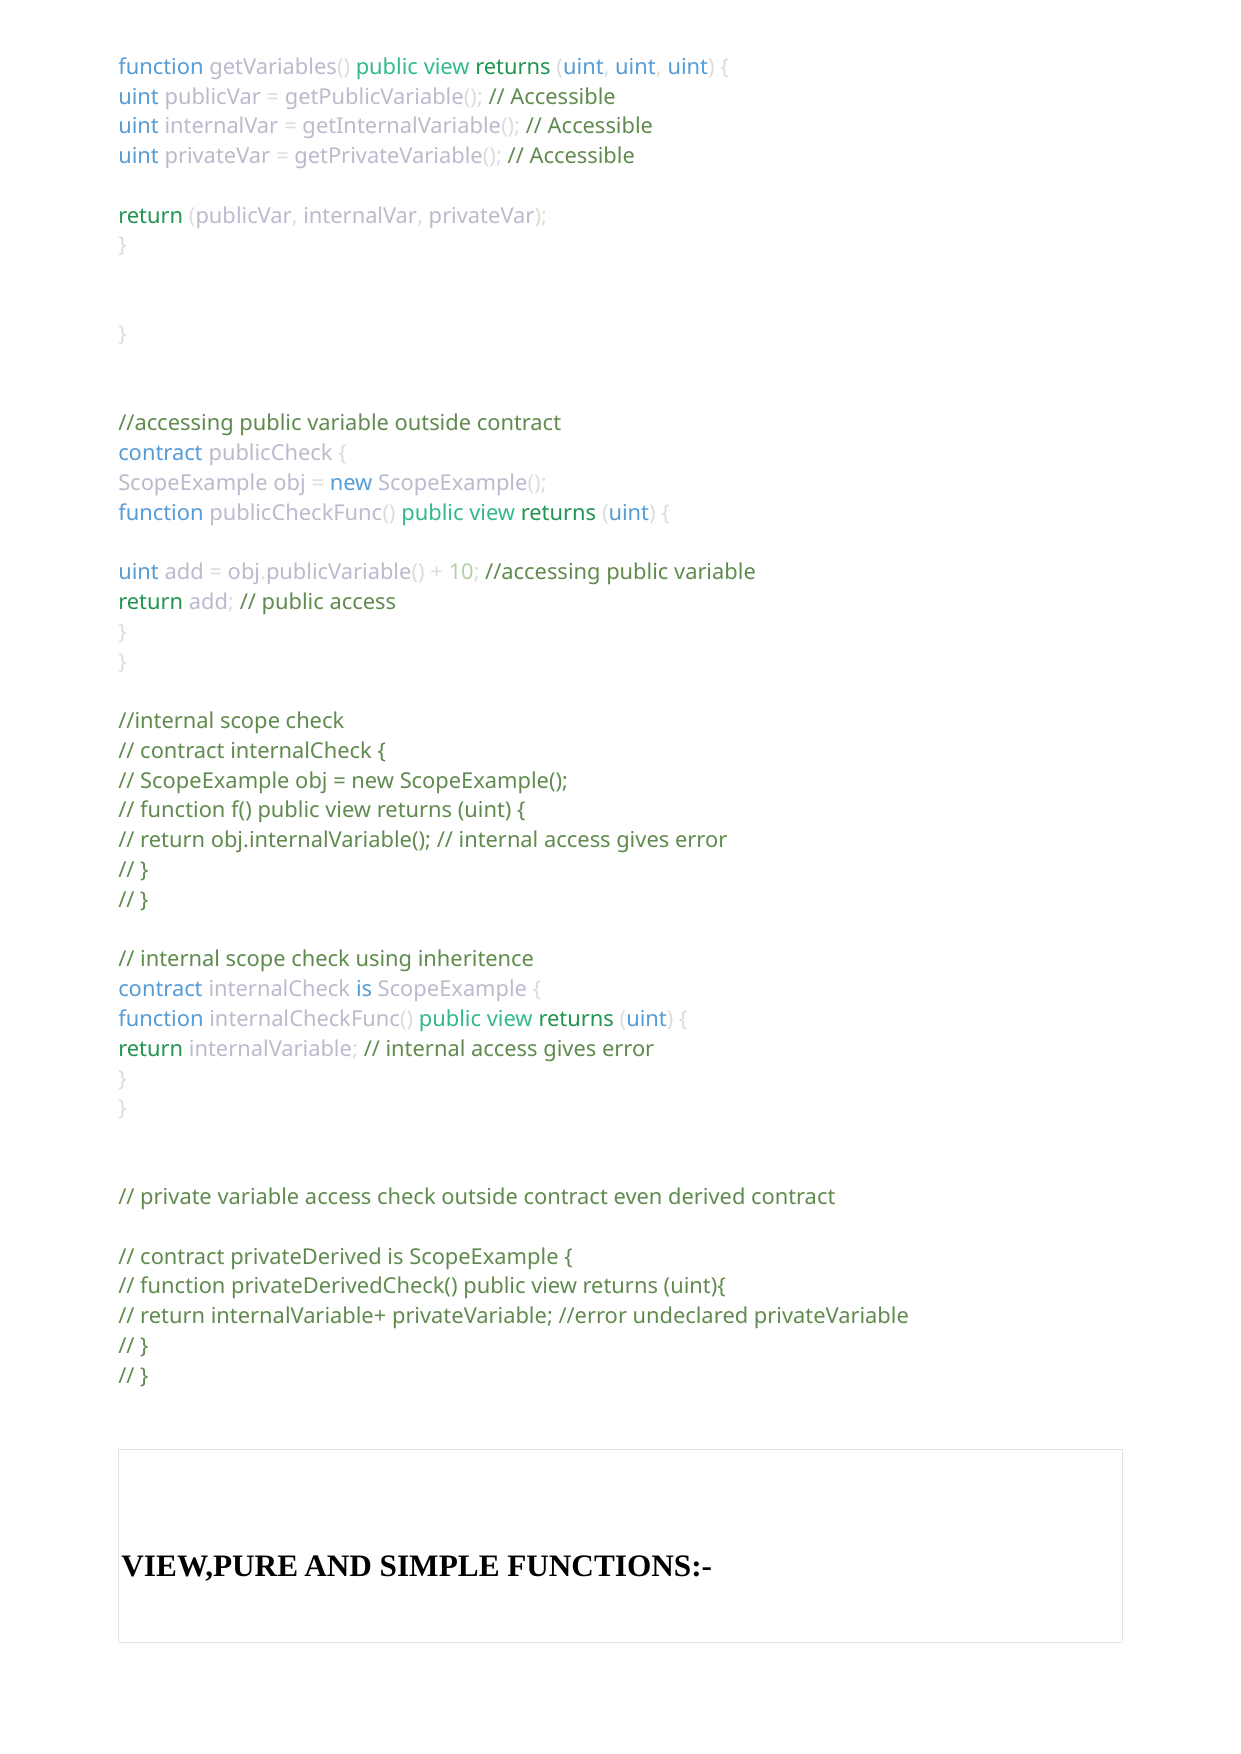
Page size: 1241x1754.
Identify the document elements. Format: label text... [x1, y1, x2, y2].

text function internalCheckFunc() public view returns (uint) { [118, 1003, 1122, 1033]
text // } [118, 854, 1122, 884]
text uint add = obj.publicVariable() + 10; //accessing public variable [118, 556, 1122, 586]
text // contract privateDerived is ScopeExample { [118, 1241, 1122, 1271]
text return add; // public access [118, 586, 1122, 616]
text } [118, 229, 1122, 259]
text // return internalVariable+ privateVariable; //error undeclared privateVariable [118, 1300, 1122, 1330]
text uint publicVar = getPublicVariable(); // Accessible [118, 81, 1122, 110]
text // contract internalCheck { [118, 735, 1122, 765]
text } [118, 646, 1122, 675]
text return (publicVar, internalVar, privateVar); [118, 200, 1122, 229]
text // } [118, 1330, 1122, 1360]
text // ScopeExample obj = new ScopeExample(); [118, 765, 1122, 794]
text // private variable access check outside contract even derived contract [118, 1181, 1122, 1211]
text } [118, 318, 1122, 348]
text //internal scope check [118, 705, 1122, 735]
text return internalVariable; // internal access gives error [118, 1033, 1122, 1062]
text //accessing public variable outside contract [118, 407, 1122, 437]
text function getVariables() public view returns (uint, uint, uint) { [118, 51, 1122, 81]
text contract internalCheck is ScopeExample { [118, 973, 1122, 1003]
text // function privateDerivedCheck() public view returns (uint){ [118, 1271, 1122, 1300]
text contract publicCheck { [118, 437, 1122, 467]
text // function f() public view returns (uint) { [118, 794, 1122, 824]
text } [118, 616, 1122, 646]
text ScopeExample obj = new ScopeExample(); [118, 467, 1122, 497]
text } [118, 1062, 1122, 1092]
text VIEW,PURE AND SIMPLE FUNCTIONS:- [119, 1544, 1122, 1583]
text uint internalVar = getInternalVariable(); // Accessible [118, 110, 1122, 140]
text // } [118, 884, 1122, 914]
text uint privateVar = getPrivateVariable(); // Accessible [118, 140, 1122, 170]
text } [118, 1092, 1122, 1122]
text function publicCheckFunc() public view returns (uint) { [118, 497, 1122, 527]
text // internal scope check using inheritence [118, 943, 1122, 973]
text // } [118, 1360, 1122, 1390]
text // return obj.internalVariable(); // internal access gives error [118, 824, 1122, 854]
